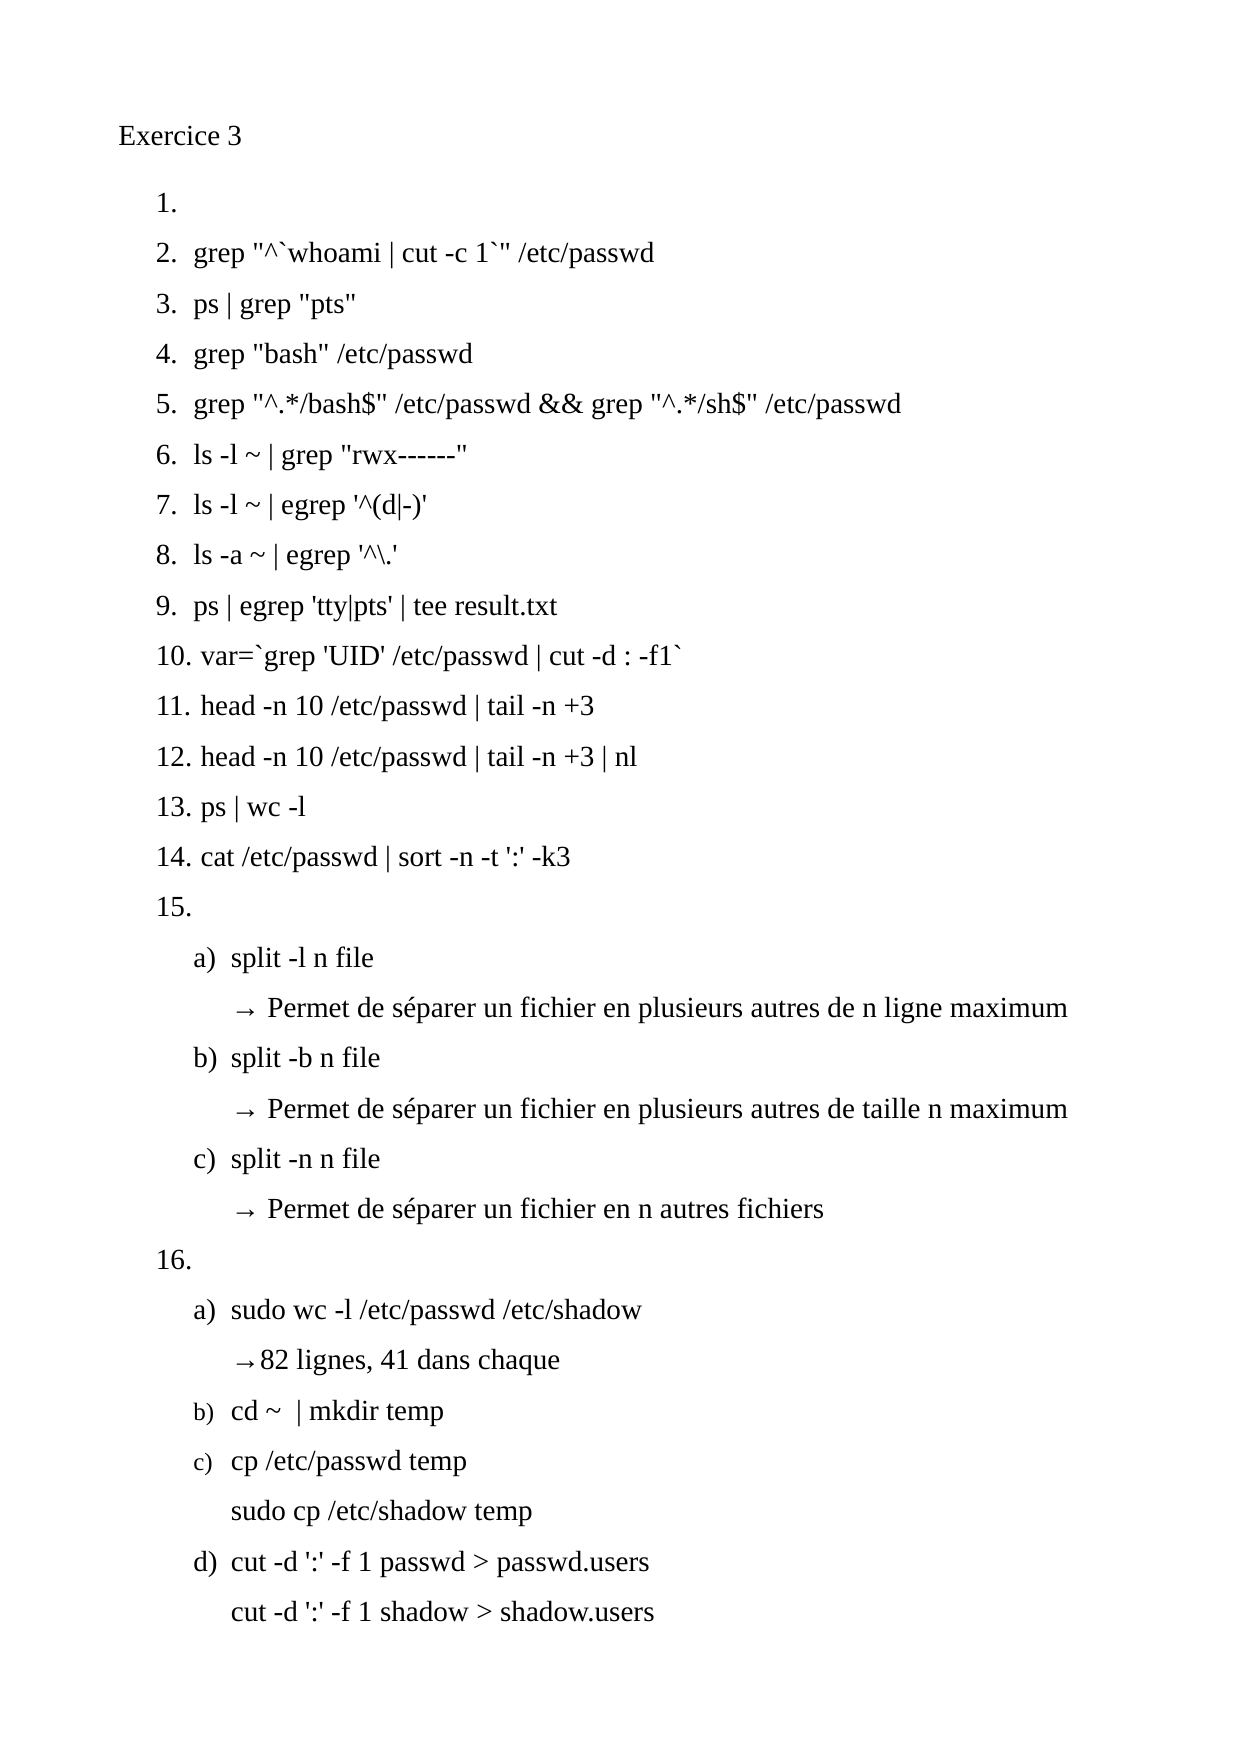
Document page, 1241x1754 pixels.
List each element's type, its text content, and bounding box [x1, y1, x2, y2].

list → Permet de séparer un fichier en plusieurs autres de n ligne maximum [193, 990, 1122, 1024]
list ls -a ~ | egrep '^\.' [156, 537, 1122, 571]
list split -b n file [193, 1041, 1122, 1074]
text Exercice 3 [118, 118, 1122, 152]
list → Permet de séparer un fichier en n autres fichiers [193, 1191, 1122, 1225]
list var=`grep 'UID' /etc/passwd | cut -d : -f1` [156, 638, 1122, 672]
list ls -l ~ | grep "rwx------" [156, 437, 1122, 470]
list sudo cp /etc/shadow temp [193, 1493, 1122, 1527]
list grep "^`whoami | cut -c 1`" /etc/passwd [156, 236, 1122, 269]
list cut -d ':' -f 1 passwd > passwd.users [193, 1544, 1122, 1577]
list split -n n file [193, 1141, 1122, 1175]
list grep "bash" /etc/passwd [156, 336, 1122, 370]
list split -l n file [193, 940, 1122, 973]
list ps | egrep 'tty|pts' | tee result.txt [156, 588, 1122, 621]
list ps | grep "pts" [156, 286, 1122, 319]
list head -n 10 /etc/passwd | tail -n +3 | nl [156, 739, 1122, 772]
list head -n 10 /etc/passwd | tail -n +3 [156, 688, 1122, 722]
list ps | wc -l [156, 789, 1122, 822]
list cut -d ':' -f 1 shadow > shadow.users [193, 1594, 1122, 1627]
list cp /etc/passwd temp [193, 1443, 1122, 1477]
list cat /etc/passwd | sort -n -t ':' -k3 [156, 839, 1122, 873]
list cd ~ | mkdir temp [193, 1393, 1122, 1426]
list ls -l ~ | egrep '^(d|-)' [156, 487, 1122, 521]
list sudo wc -l /etc/passwd /etc/shadow [193, 1292, 1122, 1326]
list →82 lignes, 41 dans chaque [193, 1342, 1122, 1376]
list grep "^.*/bash$" /etc/passwd && grep "^.*/sh$" /etc/passwd [156, 386, 1122, 420]
list → Permet de séparer un fichier en plusieurs autres de taille n maximum [193, 1091, 1122, 1124]
